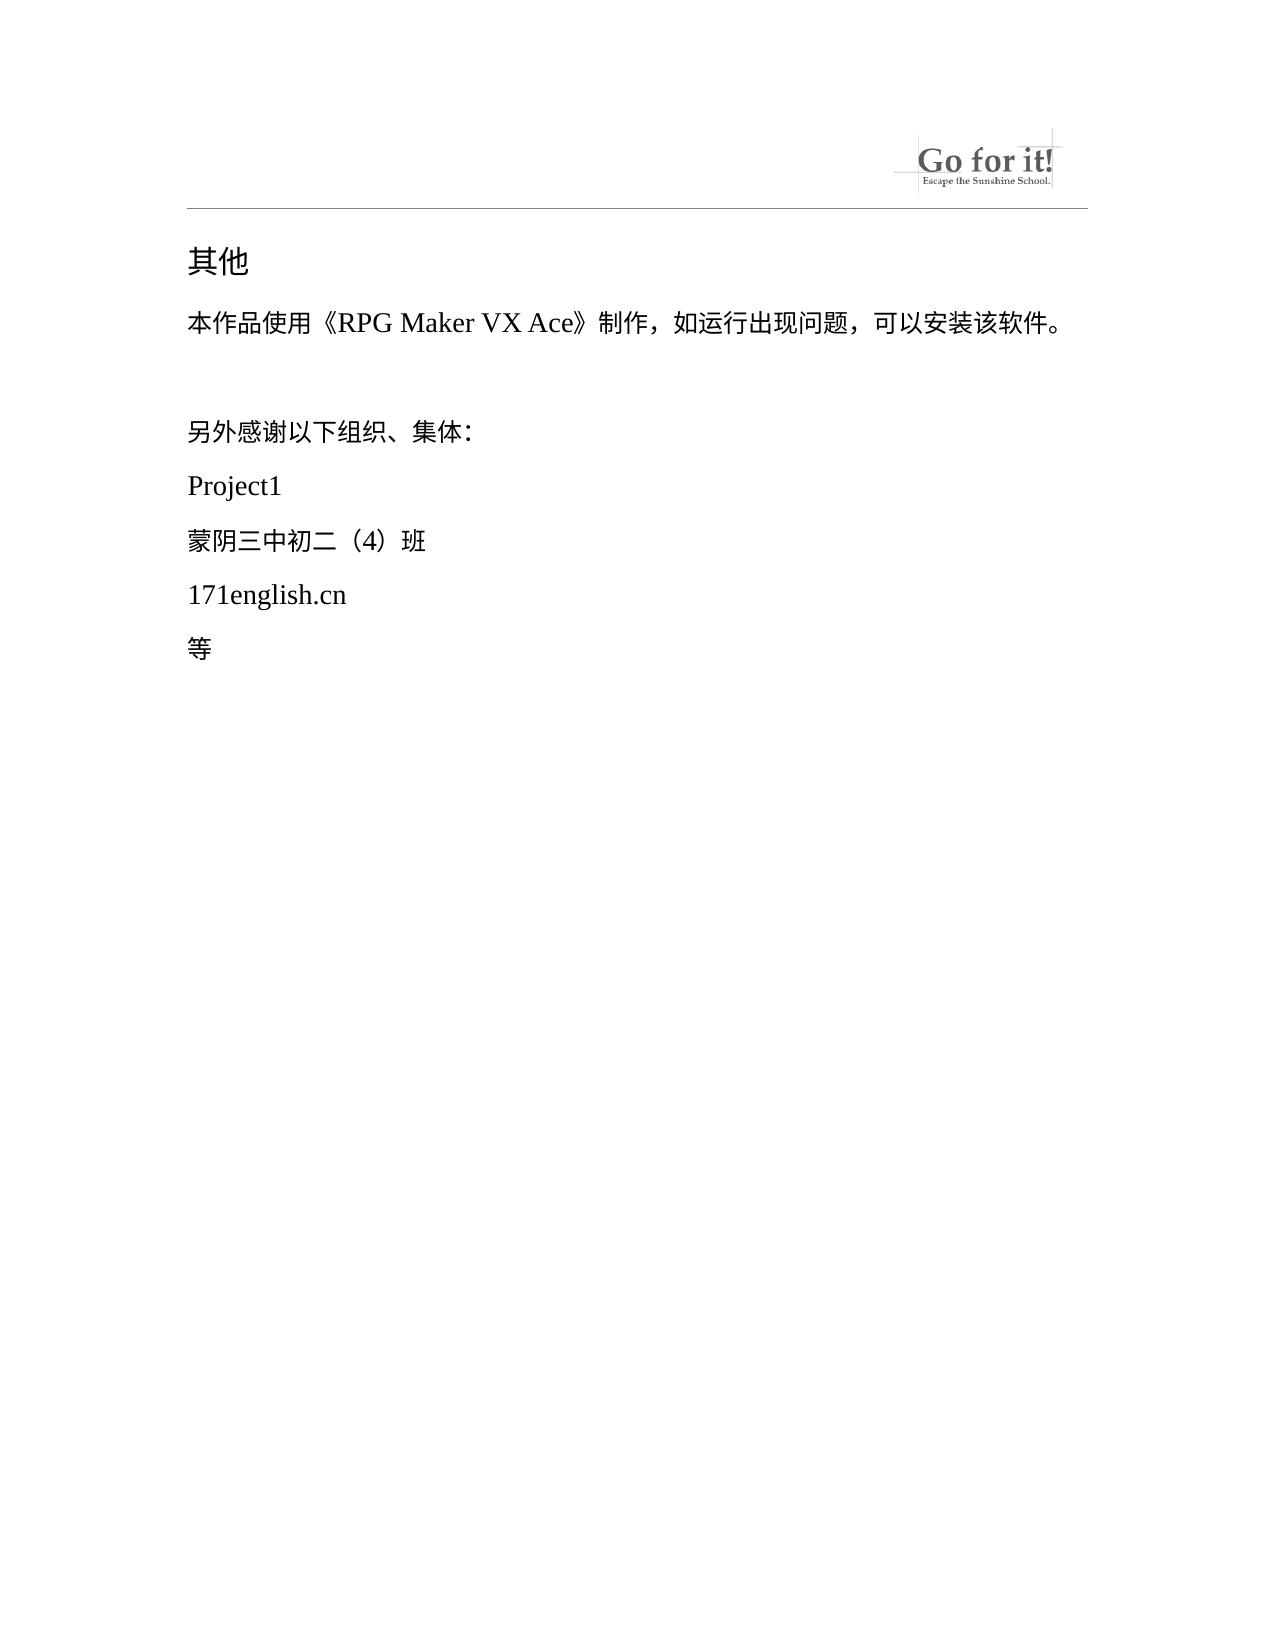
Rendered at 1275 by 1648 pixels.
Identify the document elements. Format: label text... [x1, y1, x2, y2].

text 本作品使用《RPG Maker VX Ace》制作，如运行出现问题，可以安装该软件。 [187, 304, 1088, 340]
text 等 [187, 630, 1088, 666]
picture [885, 120, 1072, 197]
text 另外感谢以下组织、集体： [187, 412, 1088, 449]
text 蒙阴三中初二（4）班 [187, 521, 1088, 557]
text Project1 [187, 469, 1088, 502]
text 其他 [187, 237, 1088, 282]
text 171english.cn [187, 577, 1088, 610]
